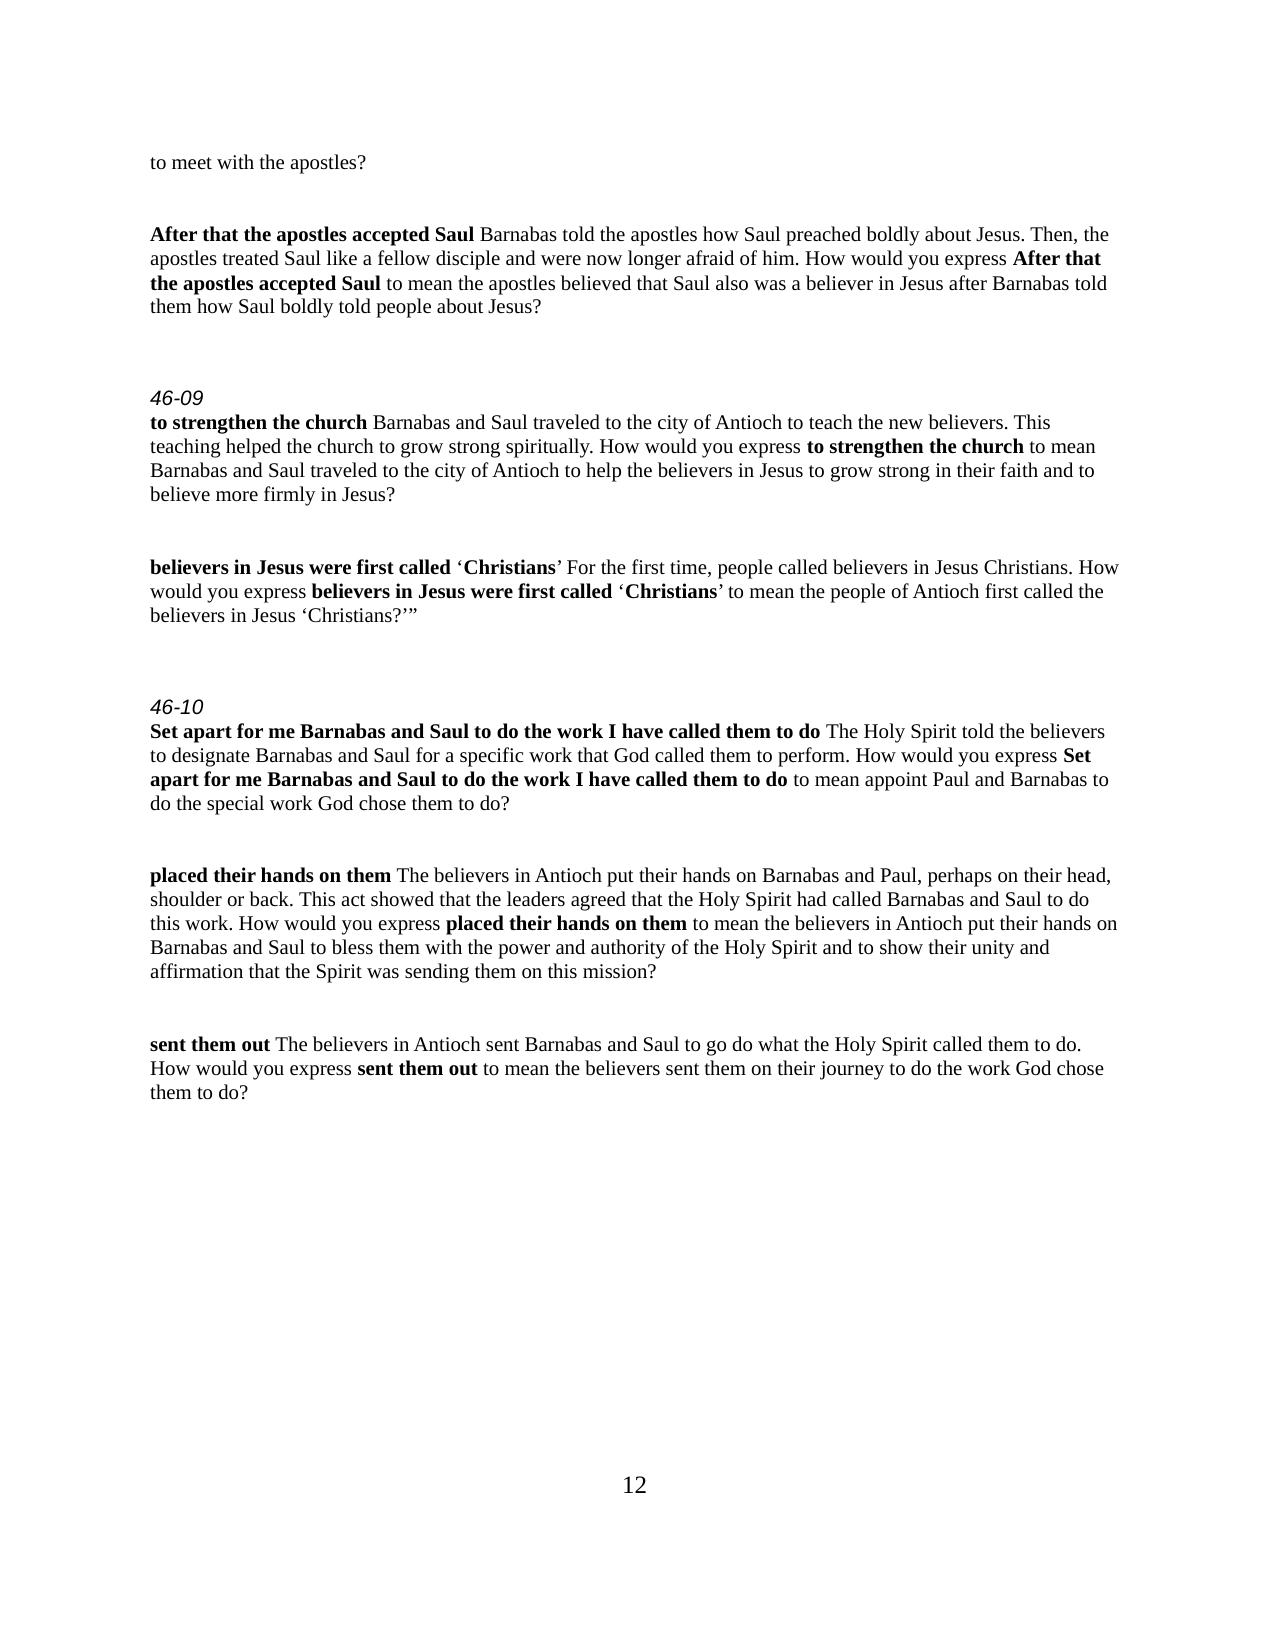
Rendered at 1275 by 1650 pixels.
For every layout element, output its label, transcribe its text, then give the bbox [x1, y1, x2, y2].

text to meet with the apostles? [150, 150, 1125, 174]
text After that the apostles accepted Saul Barnabas told the apostles how Saul preached boldly about Jesus. Then, the apostles treated Saul like a fellow disciple and were now longer afraid of him. How would you express After that the apostles accepted Saul to mean the apostles believed that Saul also was a believer in Jesus after Barnabas told them how Saul boldly told people about Jesus? [150, 222, 1125, 318]
subtitle 46-10 [150, 694, 1125, 718]
text believers in Jesus were first called ‘Christians’ For the first time, people called believers in Jesus Christians. How would you express believers in Jesus were first called ‘Christians’ to mean the people of Antioch first called the believers in Jesus ‘Christians?’” [150, 555, 1125, 627]
text placed their hands on them The believers in Antioch put their hands on Barnabas and Paul, perhaps on their head, shoulder or back. This act showed that the leaders agreed that the Holy Spirit had called Barnabas and Saul to do this work. How would you express placed their hands on them to mean the believers in Antioch put their hands on Barnabas and Saul to bless them with the power and authority of the Holy Spirit and to show their unity and affirmation that the Spirit was sending them on this mission? [150, 863, 1125, 983]
text sent them out The believers in Antioch sent Barnabas and Saul to go do what the Holy Spirit called them to do. How would you express sent them out to mean the believers sent them on their journey to do the work God chose them to do? [150, 1032, 1125, 1104]
text to strengthen the church Barnabas and Saul traveled to the city of Antioch to teach the new believers. This teaching helped the church to grow strong spiritually. How would you express to strengthen the church to mean Barnabas and Saul traveled to the city of Antioch to help the believers in Jesus to grow strong in their faith and to believe more firmly in Jesus? [150, 410, 1125, 506]
subtitle 46-09 [150, 386, 1125, 410]
text Set apart for me Barnabas and Saul to do the work I have called them to do The Holy Spirit told the believers to designate Barnabas and Saul for a specific work that God called them to perform. How would you express Set apart for me Barnabas and Saul to do the work I have called them to do to mean appoint Paul and Barnabas to do the special work God chose them to do? [150, 718, 1125, 815]
